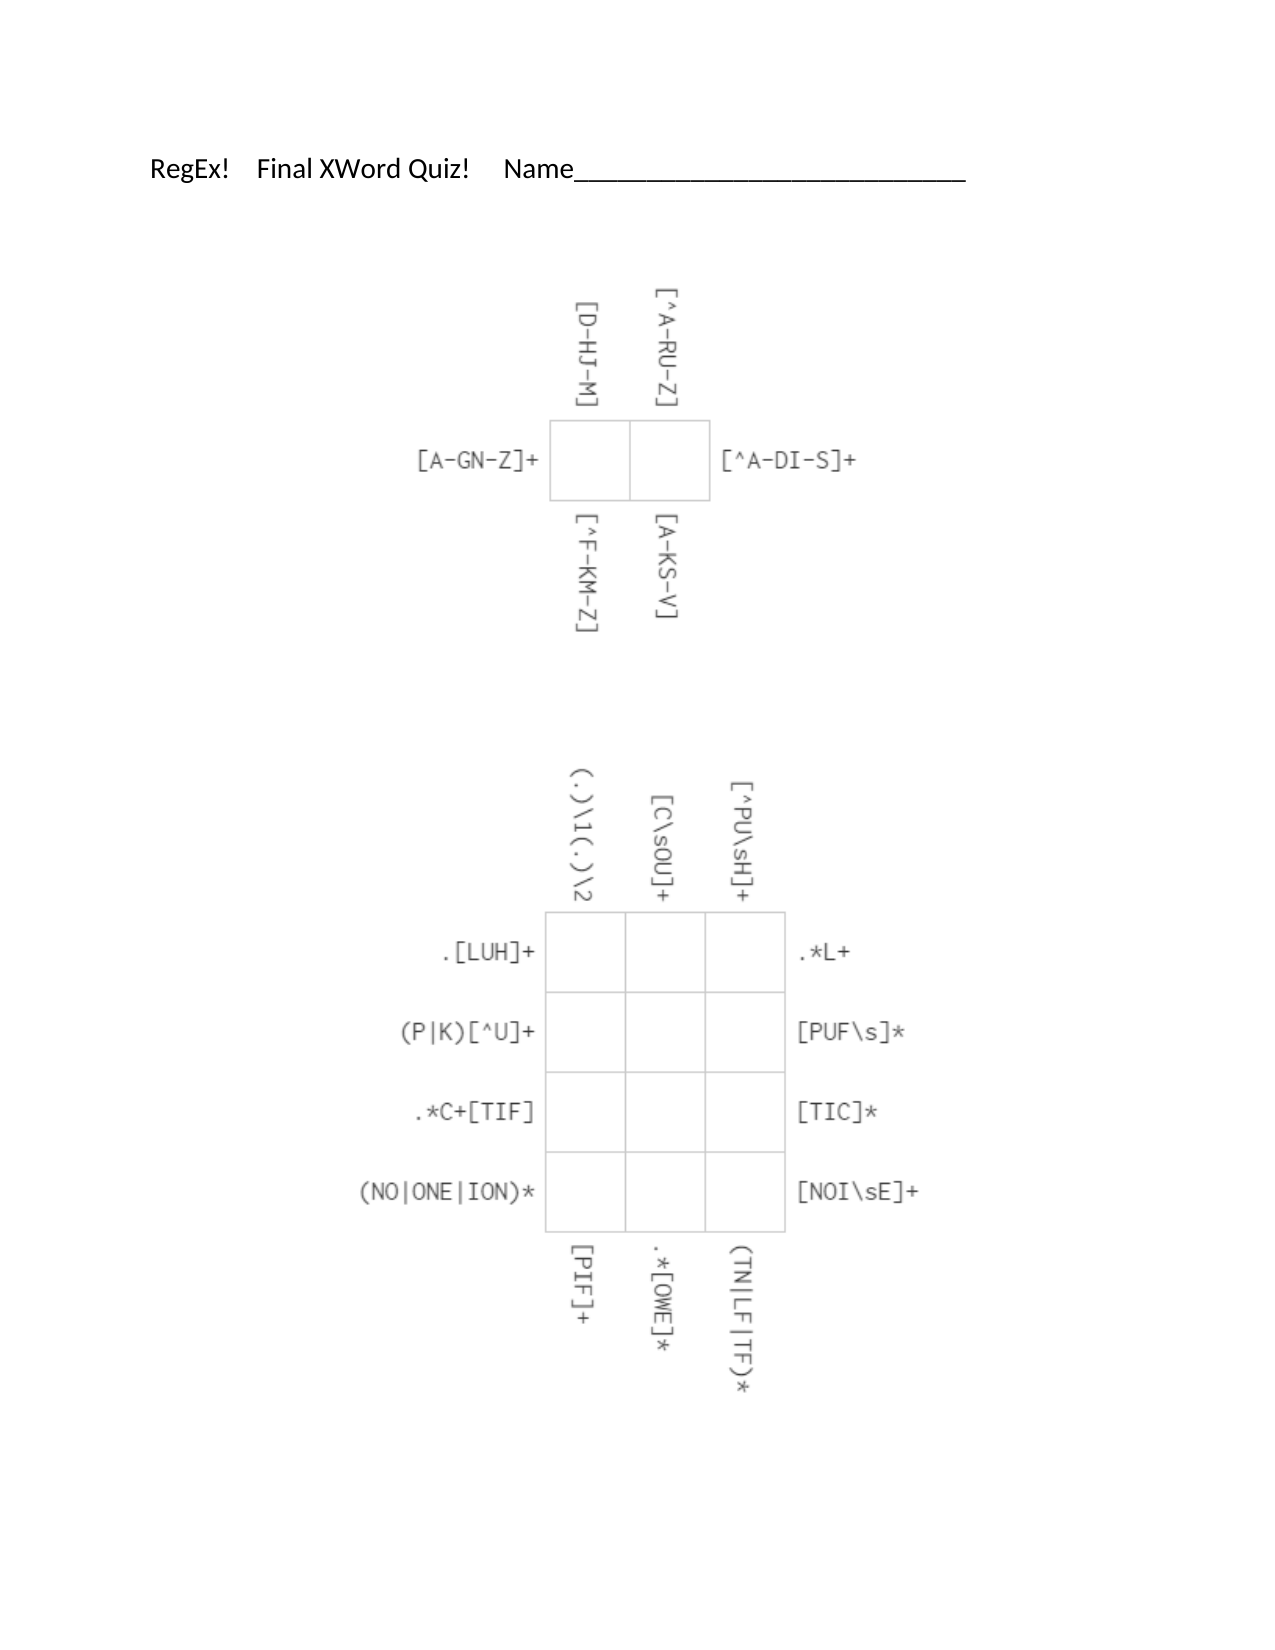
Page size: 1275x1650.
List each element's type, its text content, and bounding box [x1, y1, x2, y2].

picture [284, 738, 991, 1421]
picture [387, 265, 886, 660]
text RegEx! Final XWord Quiz! Name___________________________ [150, 150, 1125, 186]
